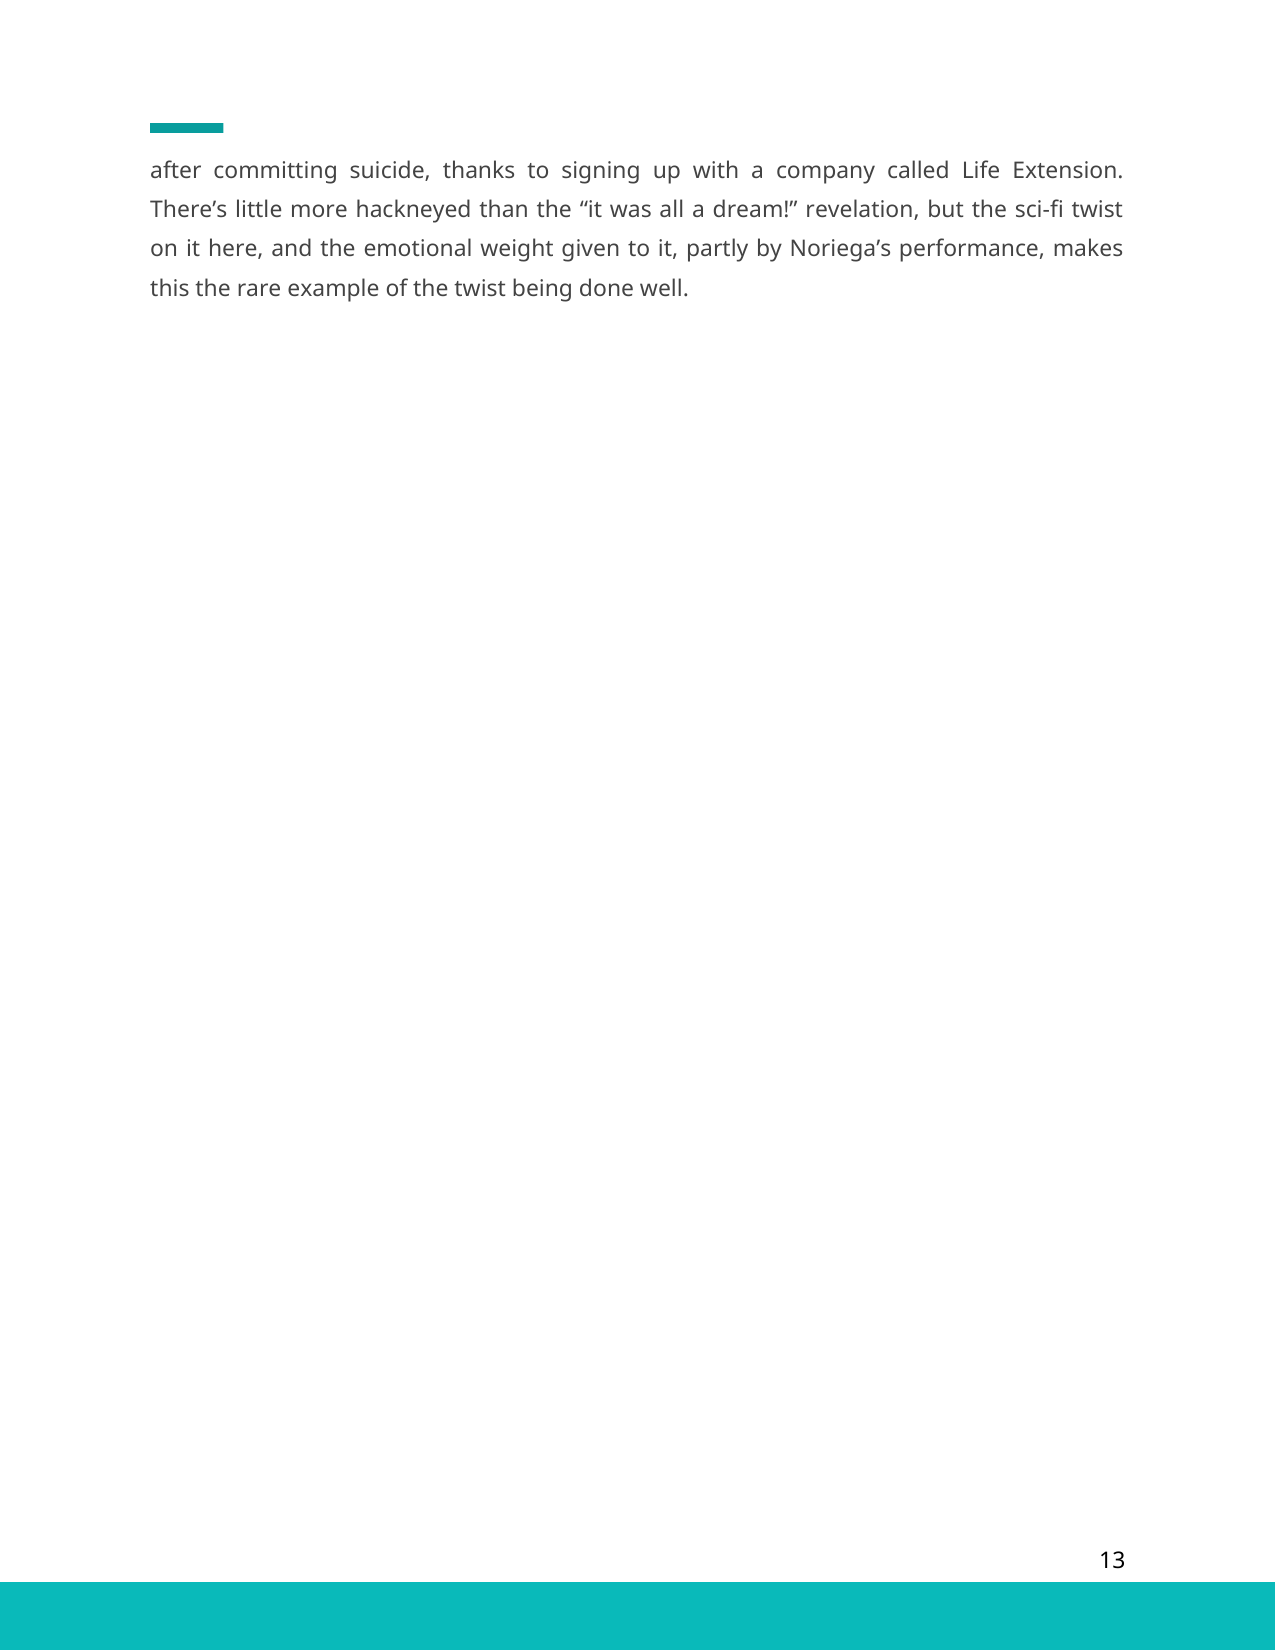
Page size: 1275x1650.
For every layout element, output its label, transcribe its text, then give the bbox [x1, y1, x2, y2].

picture [0, 1582, 1275, 1650]
text after committing suicide, thanks to signing up with a company called Life Extension. There’s little more hackneyed than the “it was all a dream!” revelation, but the sci-fi twist on it here, and the emotional weight given to it, partly by Noriega’s performance, makes this the rare example of the twist being done well. [150, 154, 1125, 303]
picture [150, 123, 224, 133]
